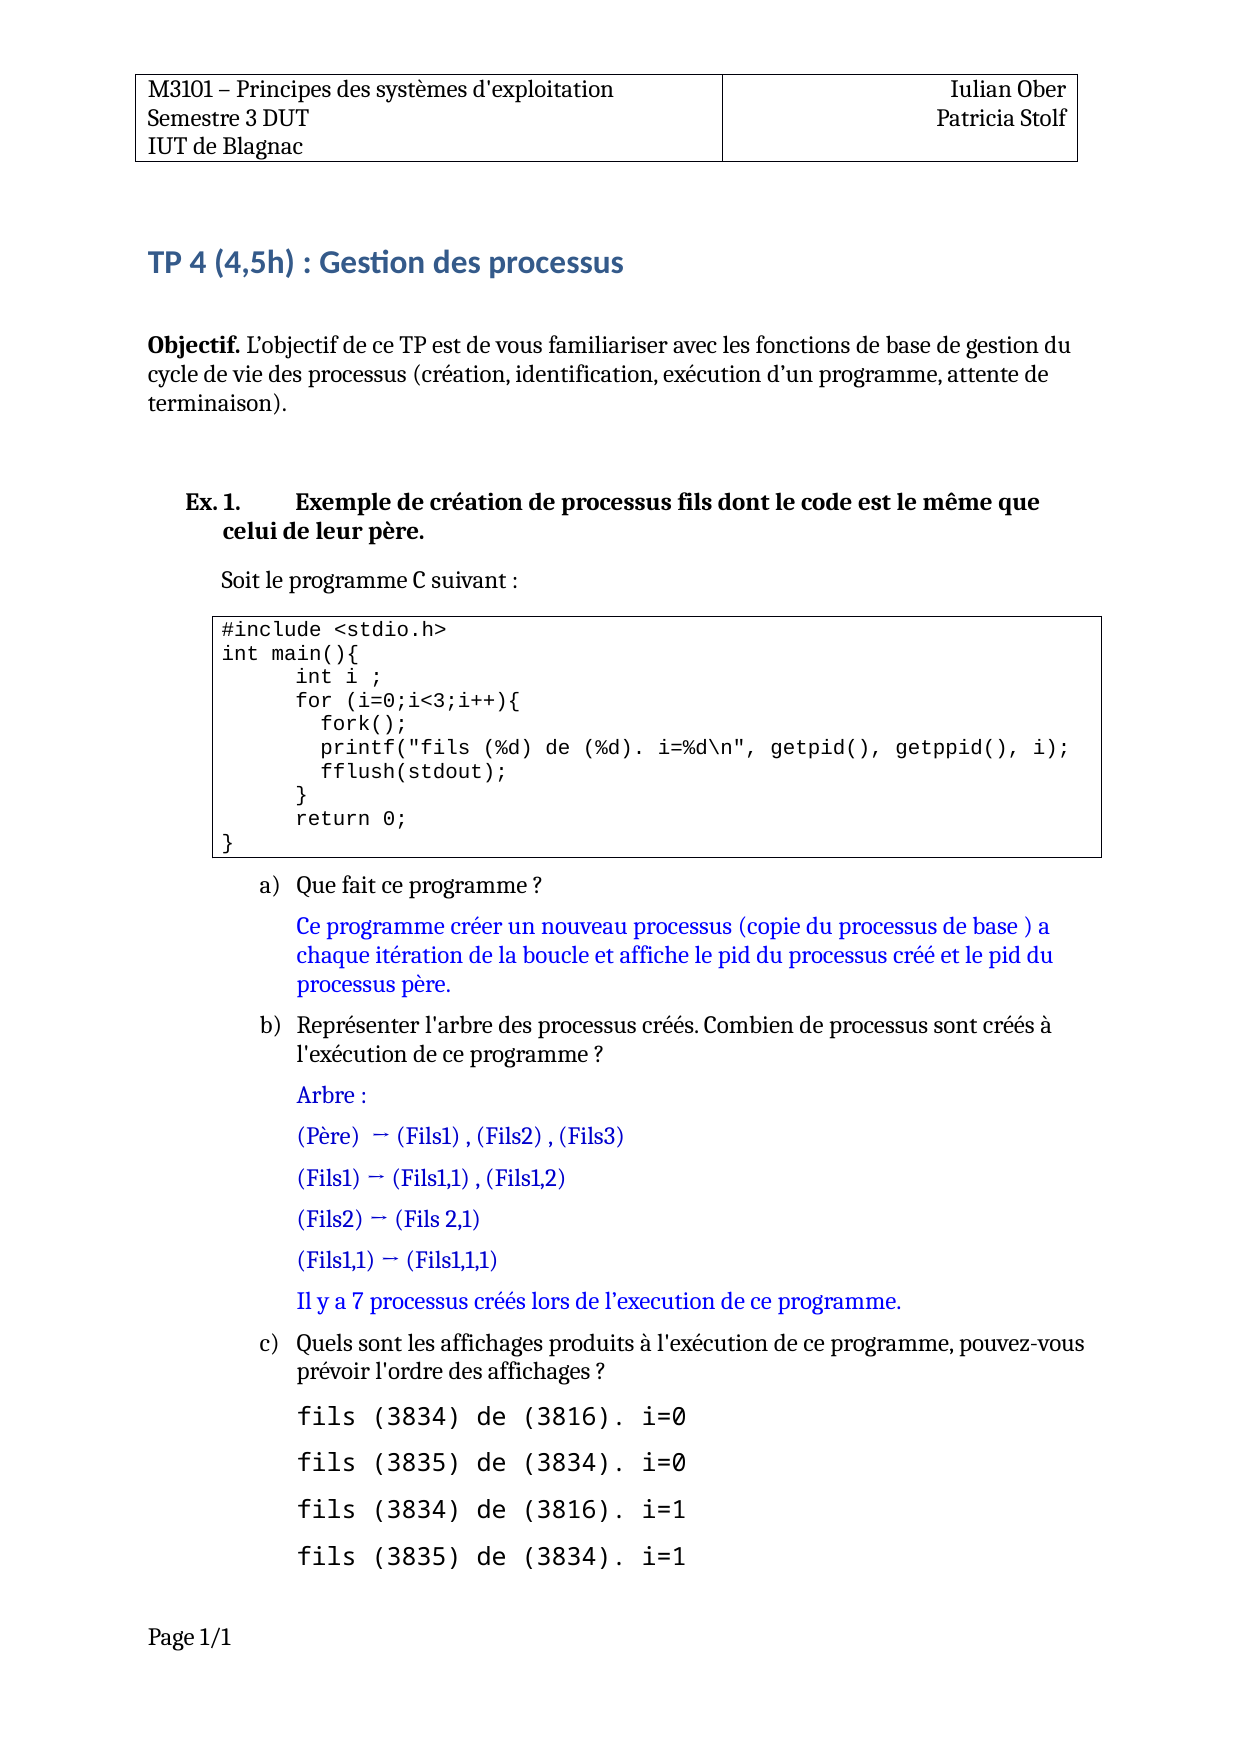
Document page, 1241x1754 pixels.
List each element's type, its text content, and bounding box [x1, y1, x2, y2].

text fork(); [213, 710, 1101, 734]
list Ce programme créer un nouveau processus (copie du processus de base ) a chaque itération de la boucle et affiche le pid du processus créé et le pid du processus père. [259, 912, 1093, 998]
text Objectif. L’objectif de ce TP est de vous familiariser avec les fonctions de base de gestion du cycle de vie des processus (création, identification, exécution d’un programme, attente de terminaison). [148, 331, 1093, 417]
list Que fait ce programme ? [259, 871, 1093, 900]
list fils (3835) de (3834). i=0 [259, 1445, 1093, 1479]
list Il y a 7 processus créés lors de l’execution de ce programme. [259, 1287, 1093, 1316]
list Quels sont les affichages produits à l'exécution de ce programme, pouvez-vous prévoir l'ordre des affichages ? [259, 1328, 1093, 1386]
text return 0; [213, 805, 1101, 828]
text printf("fils (%d) de (%d). i=%d\n", getpid(), getppid(), i); [213, 734, 1101, 758]
text Soit le programme C suivant : [221, 566, 1093, 595]
list Représenter l'arbre des processus créés. Combien de processus sont créés à l'exécution de ce programme ? [259, 1011, 1093, 1068]
subtitle TP 4 (4,5h) : Gestion des processus [148, 241, 1093, 282]
list Arbre : [259, 1081, 1093, 1110]
list Exemple de création de processus fils dont le code est le même que celui de leur père. [185, 488, 1093, 545]
text } [213, 828, 1101, 857]
list fils (3834) de (3816). i=1 [259, 1492, 1093, 1526]
text #include <stdio.h> [213, 617, 1101, 639]
list (Fils1) → (Fils1,1) , (Fils1,2) [259, 1163, 1093, 1192]
text } [213, 781, 1101, 805]
text int main(){ [213, 639, 1101, 663]
text int i ; [213, 663, 1101, 687]
text for (i=0;i<3;i++){ [213, 687, 1101, 710]
text fflush(stdout); [213, 758, 1101, 781]
list (Fils2) → (Fils 2,1) [259, 1205, 1093, 1233]
list (Père) → (Fils1) , (Fils2) , (Fils3) [259, 1122, 1093, 1151]
list (Fils1,1) → (Fils1,1,1) [259, 1246, 1093, 1275]
list fils (3835) de (3834). i=1 [259, 1538, 1093, 1572]
list fils (3834) de (3816). i=0 [259, 1398, 1093, 1432]
